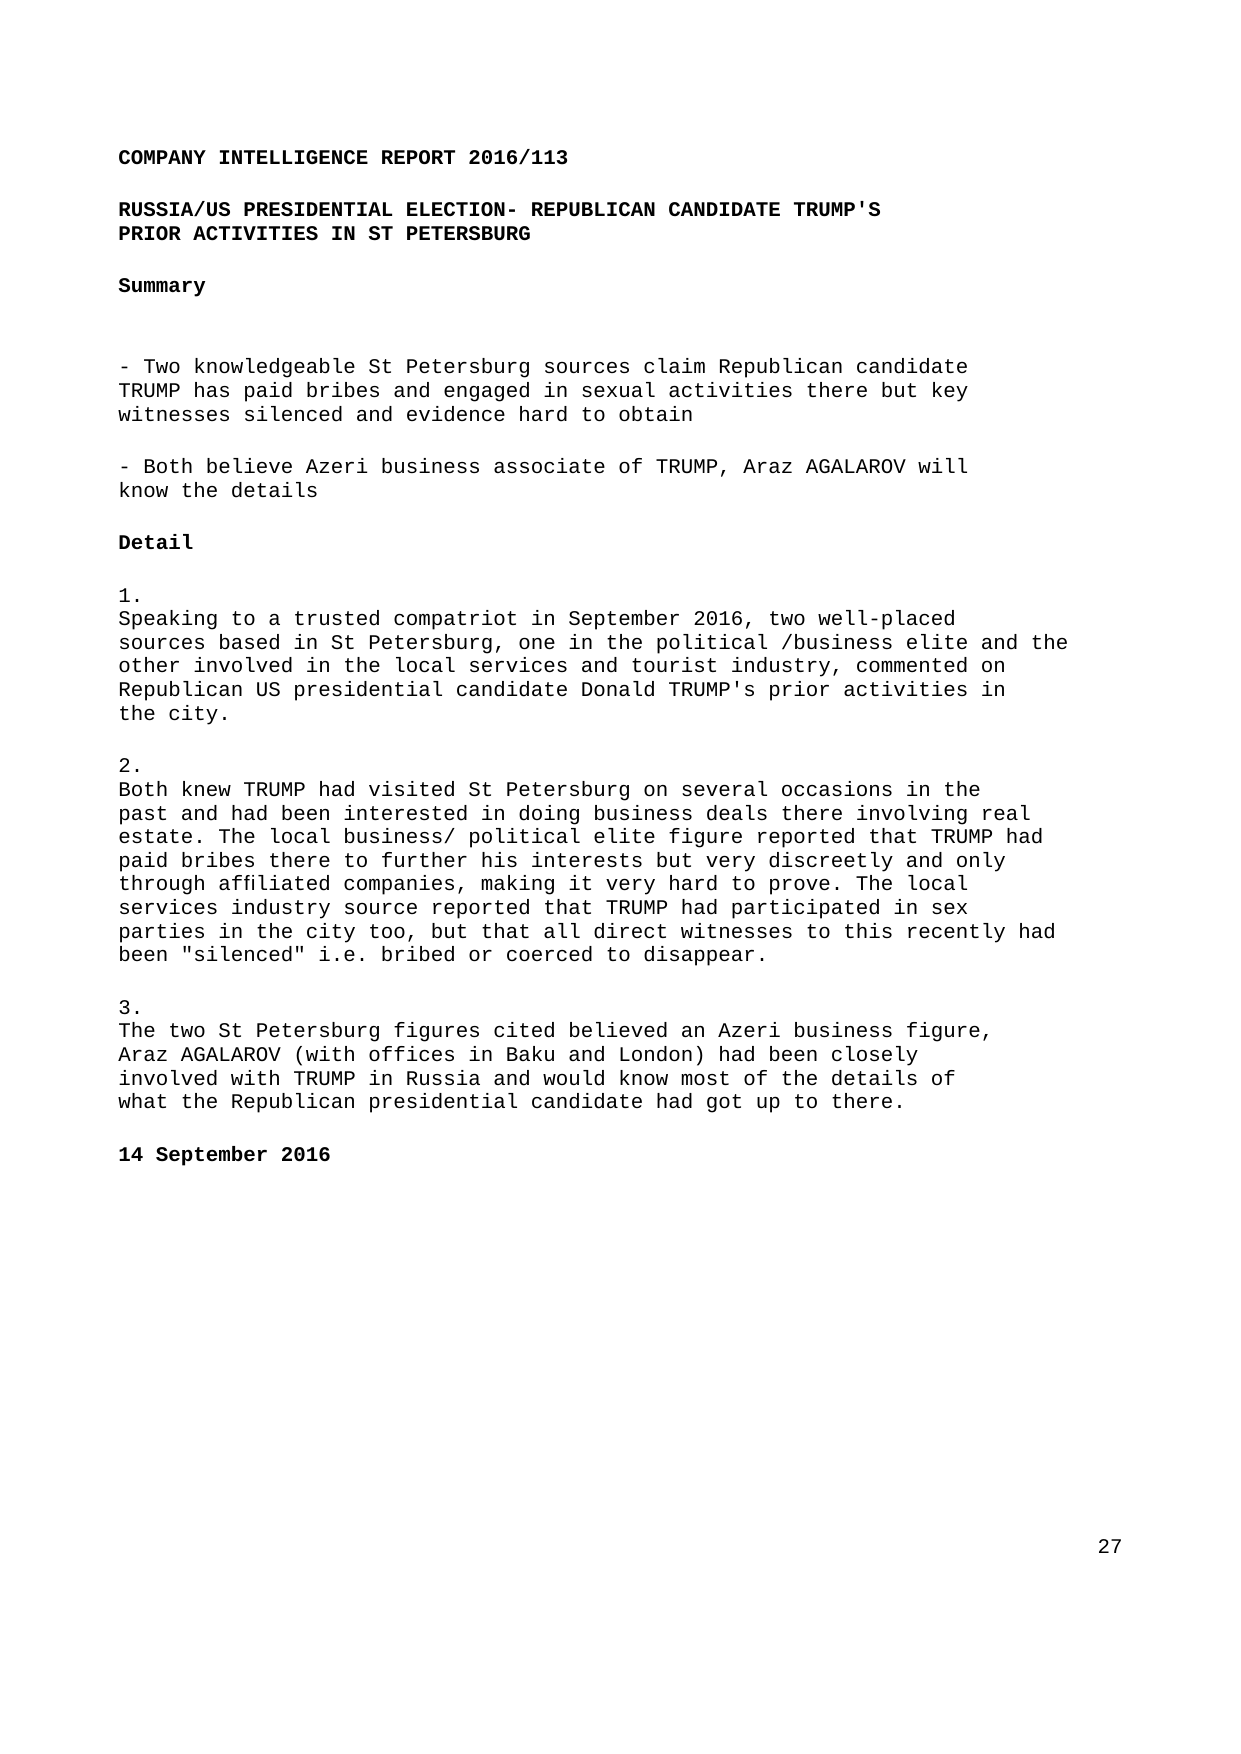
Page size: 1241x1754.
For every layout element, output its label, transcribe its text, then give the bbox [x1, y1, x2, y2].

text PRIOR ACTIVITIES IN ST PETERSBURG [118, 223, 1122, 247]
text past and had been interested in doing business deals there involving real [118, 802, 1122, 826]
text services industry source reported that TRUMP had participated in sex [118, 897, 1122, 921]
text 14 September 2016 [118, 1144, 1122, 1167]
text other involved in the local services and tourist industry, commented on [118, 656, 1122, 679]
text paid bribes there to further his interests but very discreetly and only [118, 850, 1122, 873]
text COMPANY INTELLIGENCE REPORT 2016/113 [118, 147, 1122, 171]
text sources based in St Petersburg, one in the political /business elite and the [118, 632, 1122, 656]
text 1. [118, 584, 1122, 608]
text witnesses silenced and evidence hard to obtain [118, 404, 1122, 427]
text 2. [118, 755, 1122, 779]
text Both knew TRUMP had visited St Petersburg on several occasions in the [118, 779, 1122, 802]
text Araz AGALAROV (with offices in Baku and London) had been closely [118, 1044, 1122, 1068]
text - Two knowledgeable St Petersburg sources claim Republican candidate [118, 356, 1122, 380]
text TRUMP has paid bribes and engaged in sexual activities there but key [118, 380, 1122, 404]
text Detail [118, 532, 1122, 556]
text been "silenced" i.e. bribed or coerced to disappear. [118, 944, 1122, 968]
text involved with TRUMP in Russia and would know most of the details of [118, 1068, 1122, 1091]
text parties in the city too, but that all direct witnesses to this recently had [118, 921, 1122, 944]
text know the details [118, 480, 1122, 503]
text The two St Petersburg figures cited believed an Azeri business figure, [118, 1020, 1122, 1044]
text through afﬁliated companies, making it very hard to prove. The local [118, 873, 1122, 897]
text 27 [118, 1536, 1122, 1560]
text estate. The local business/ political elite figure reported that TRUMP had [118, 826, 1122, 850]
text Republican US presidential candidate Donald TRUMP's prior activities in [118, 679, 1122, 703]
text Summary [118, 275, 1122, 299]
text the city. [118, 703, 1122, 726]
text RUSSIA/US PRESIDENTIAL ELECTION- REPUBLICAN CANDIDATE TRUMP'S [118, 199, 1122, 223]
text Speaking to a trusted compatriot in September 2016, two well-placed [118, 608, 1122, 632]
text what the Republican presidential candidate had got up to there. [118, 1091, 1122, 1115]
text - Both believe Azeri business associate of TRUMP, Araz AGALAROV will [118, 456, 1122, 480]
text 3. [118, 997, 1122, 1020]
